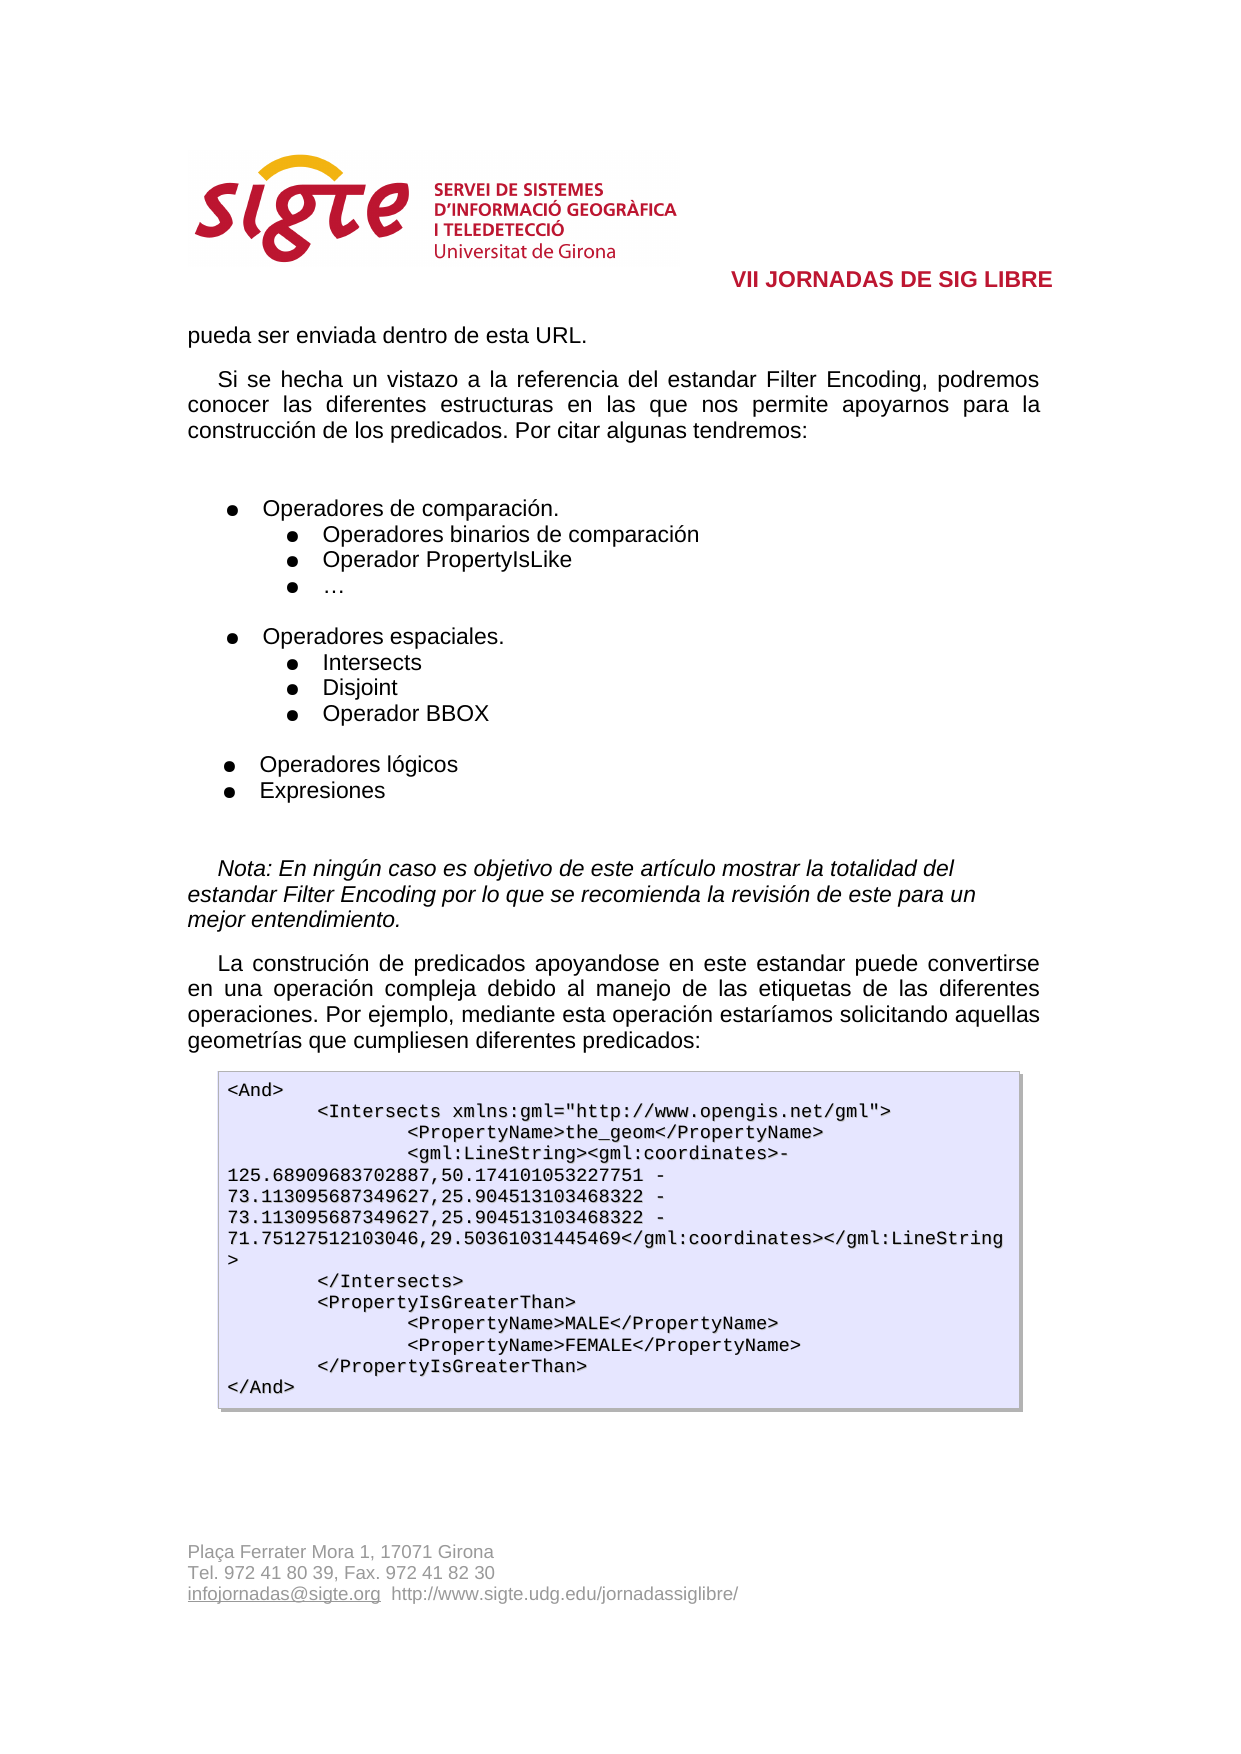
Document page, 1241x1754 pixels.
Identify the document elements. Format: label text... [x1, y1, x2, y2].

text La construción de predicados apoyandose en este estandar puede convertirse en una operación compleja debido al manejo de las etiquetas de las diferentes operaciones. Por ejemplo, mediante esta operación estaríamos solicitando aquellas geometrías que cumpliesen diferentes predicados: [187, 950, 1041, 1053]
text Si se hecha un vistazo a la referencia del estandar Filter Encoding, podremos conocer las diferentes estructuras en las que nos permite apoyarnos para la construcción de los predicados. Por citar algunas tendremos: [187, 366, 1041, 443]
list Operadores binarios de comparación [285, 521, 933, 547]
list Operador BBOX [285, 701, 933, 726]
list Operadores de comparación. [225, 496, 1053, 521]
list Operadores espaciales. [225, 624, 1053, 649]
list Intersects [285, 649, 933, 675]
list Operador PropertyIsLike [285, 547, 933, 572]
list Expresiones [222, 777, 931, 803]
list … [285, 572, 933, 598]
picture [187, 150, 680, 267]
text <And> <Intersects xmlns:gml="http://www.opengis.net/gml"> <PropertyName>the_geom</PropertyName> <gml:LineString><gml:coordinates>-125.68909683702887,50.174101053227751 -73.113095687349627,25.904513103468322 -73.113095687349627,25.904513103468322 -71.75127512103046,29.50361031445469</gml:coordinates></gml:LineString> </Intersects> <PropertyIsGreaterThan> <PropertyName>MALE</PropertyName> <PropertyName>FEMALE</PropertyName> </PropertyIsGreaterThan> </And> [219, 1072, 1019, 1408]
text pueda ser enviada dentro de esta URL. [187, 323, 1041, 348]
list Operadores lógicos [222, 752, 931, 777]
list Disjoint [285, 675, 933, 701]
text Nota: En ningún caso es objetivo de este artículo mostrar la totalidad del estandar Filter Encoding por lo que se recomienda la revisión de este para un mejor entendimiento. [187, 856, 1041, 932]
